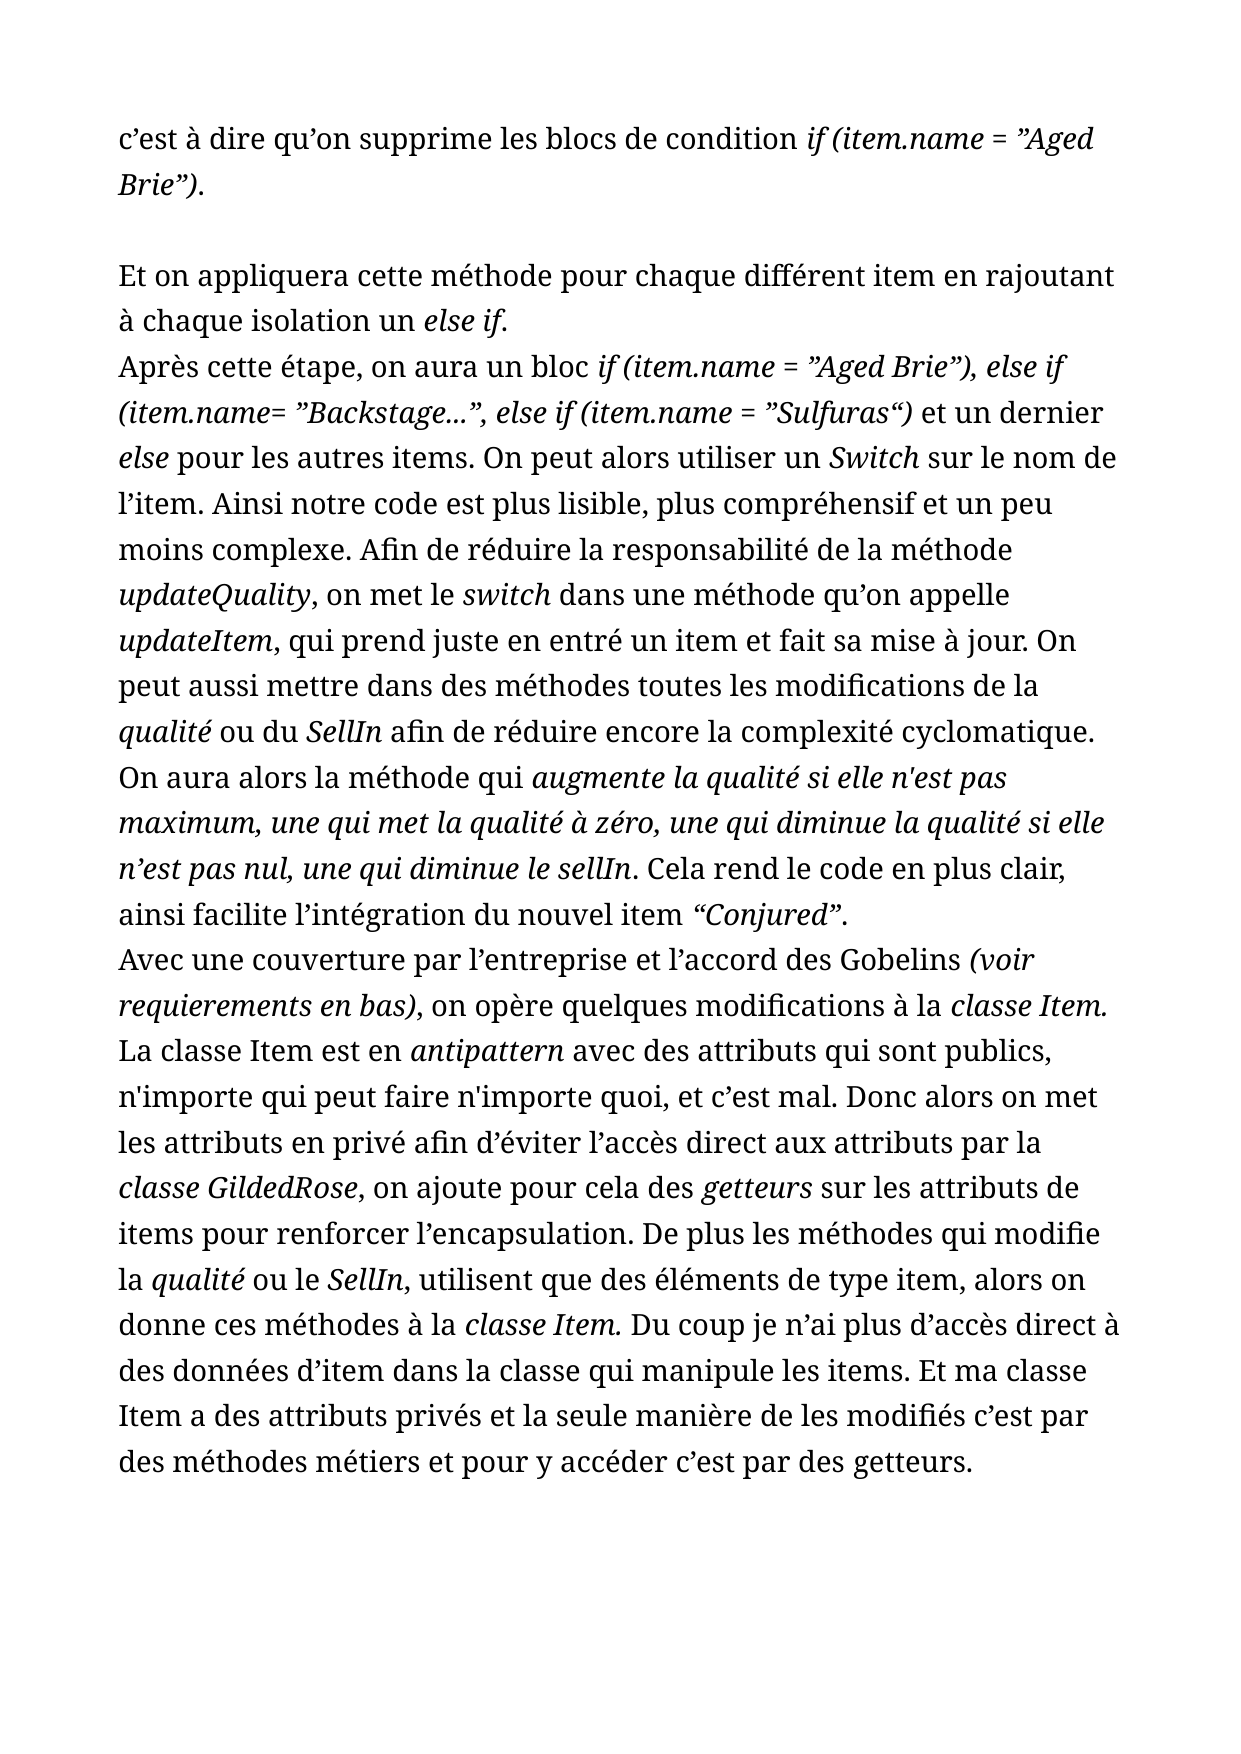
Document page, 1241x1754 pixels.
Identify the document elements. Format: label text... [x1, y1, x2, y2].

text Après cette étape, on aura un bloc if (item.name = ”Aged Brie”), else if (item.name= ”Backstage...”, else if (item.name = ”Sulfuras“) et un dernier else pour les autres items. On peut alors utiliser un Switch sur le nom de l’item. Ainsi notre code est plus lisible, plus compréhensif et un peu moins complexe. Afin de réduire la responsabilité de la méthode updateQuality, on met le switch dans une méthode qu’on appelle updateItem, qui prend juste en entré un item et fait sa mise à jour. On peut aussi mettre dans des méthodes toutes les modifications de la qualité ou du SellIn afin de réduire encore la complexité cyclomatique. On aura alors la méthode qui augmente la qualité si elle n'est pas maximum, une qui met la qualité à zéro, une qui diminue la qualité si elle n’est pas nul, une qui diminue le sellIn. Cela rend le code en plus clair, ainsi facilite l’intégration du nouvel item “Conjured”. [118, 346, 1122, 933]
text c’est à dire qu’on supprime les blocs de condition if (item.name = ”Aged Brie”). [118, 118, 1122, 203]
text Avec une couverture par l’entreprise et l’accord des Gobelins (voir requierements en bas), on opère quelques modifications à la classe Item. La classe Item est en antipattern avec des attributs qui sont publics, n'importe qui peut faire n'importe quoi, et c’est mal. Donc alors on met les attributs en privé afin d’éviter l’accès direct aux attributs par la classe GildedRose, on ajoute pour cela des getteurs sur les attributs de items pour renforcer l’encapsulation. De plus les méthodes qui modifie la qualité ou le SellIn, utilisent que des éléments de type item, alors on donne ces méthodes à la classe Item. Du coup je n’ai plus d’accès direct à des données d’item dans la classe qui manipule les items. Et ma classe Item a des attributs privés et la seule manière de les modifiés c’est par des méthodes métiers et pour y accéder c’est par des getteurs. [118, 939, 1122, 1481]
text Et on appliquera cette méthode pour chaque différent item en rajoutant à chaque isolation un else if. [118, 255, 1122, 340]
